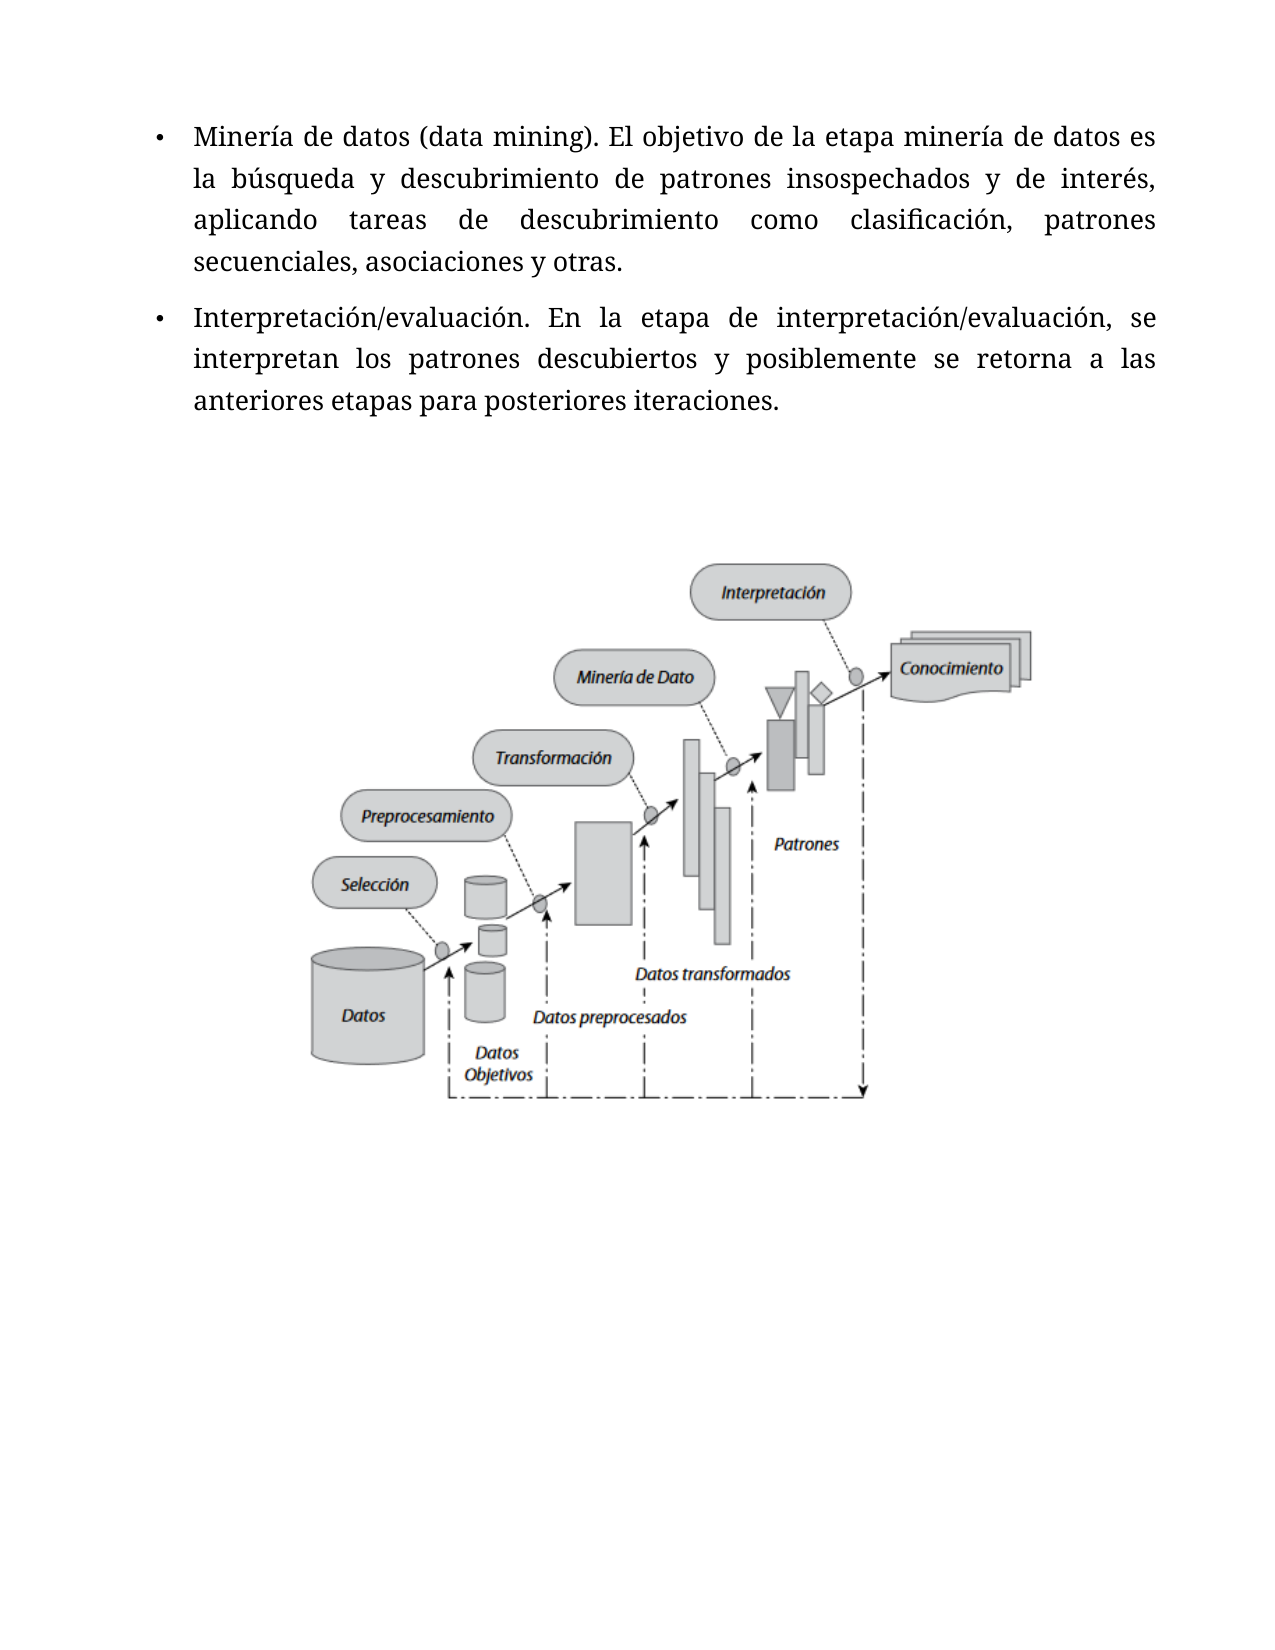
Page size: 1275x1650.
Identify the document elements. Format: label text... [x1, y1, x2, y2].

list Interpretación/evaluación. En la etapa de interpretación/evaluación, se interpretan los patrones descubiertos y posiblemente se retorna a las anteriores etapas para posteriores iteraciones. [156, 299, 1157, 418]
list Minería de datos (data mining). El objetivo de la etapa minería de datos es la búsqueda y descubrimiento de patrones insospechados y de interés, aplicando tareas de descubrimiento como clasificación, patrones secuenciales, asociaciones y otras. [156, 118, 1157, 279]
picture [289, 547, 1040, 1106]
